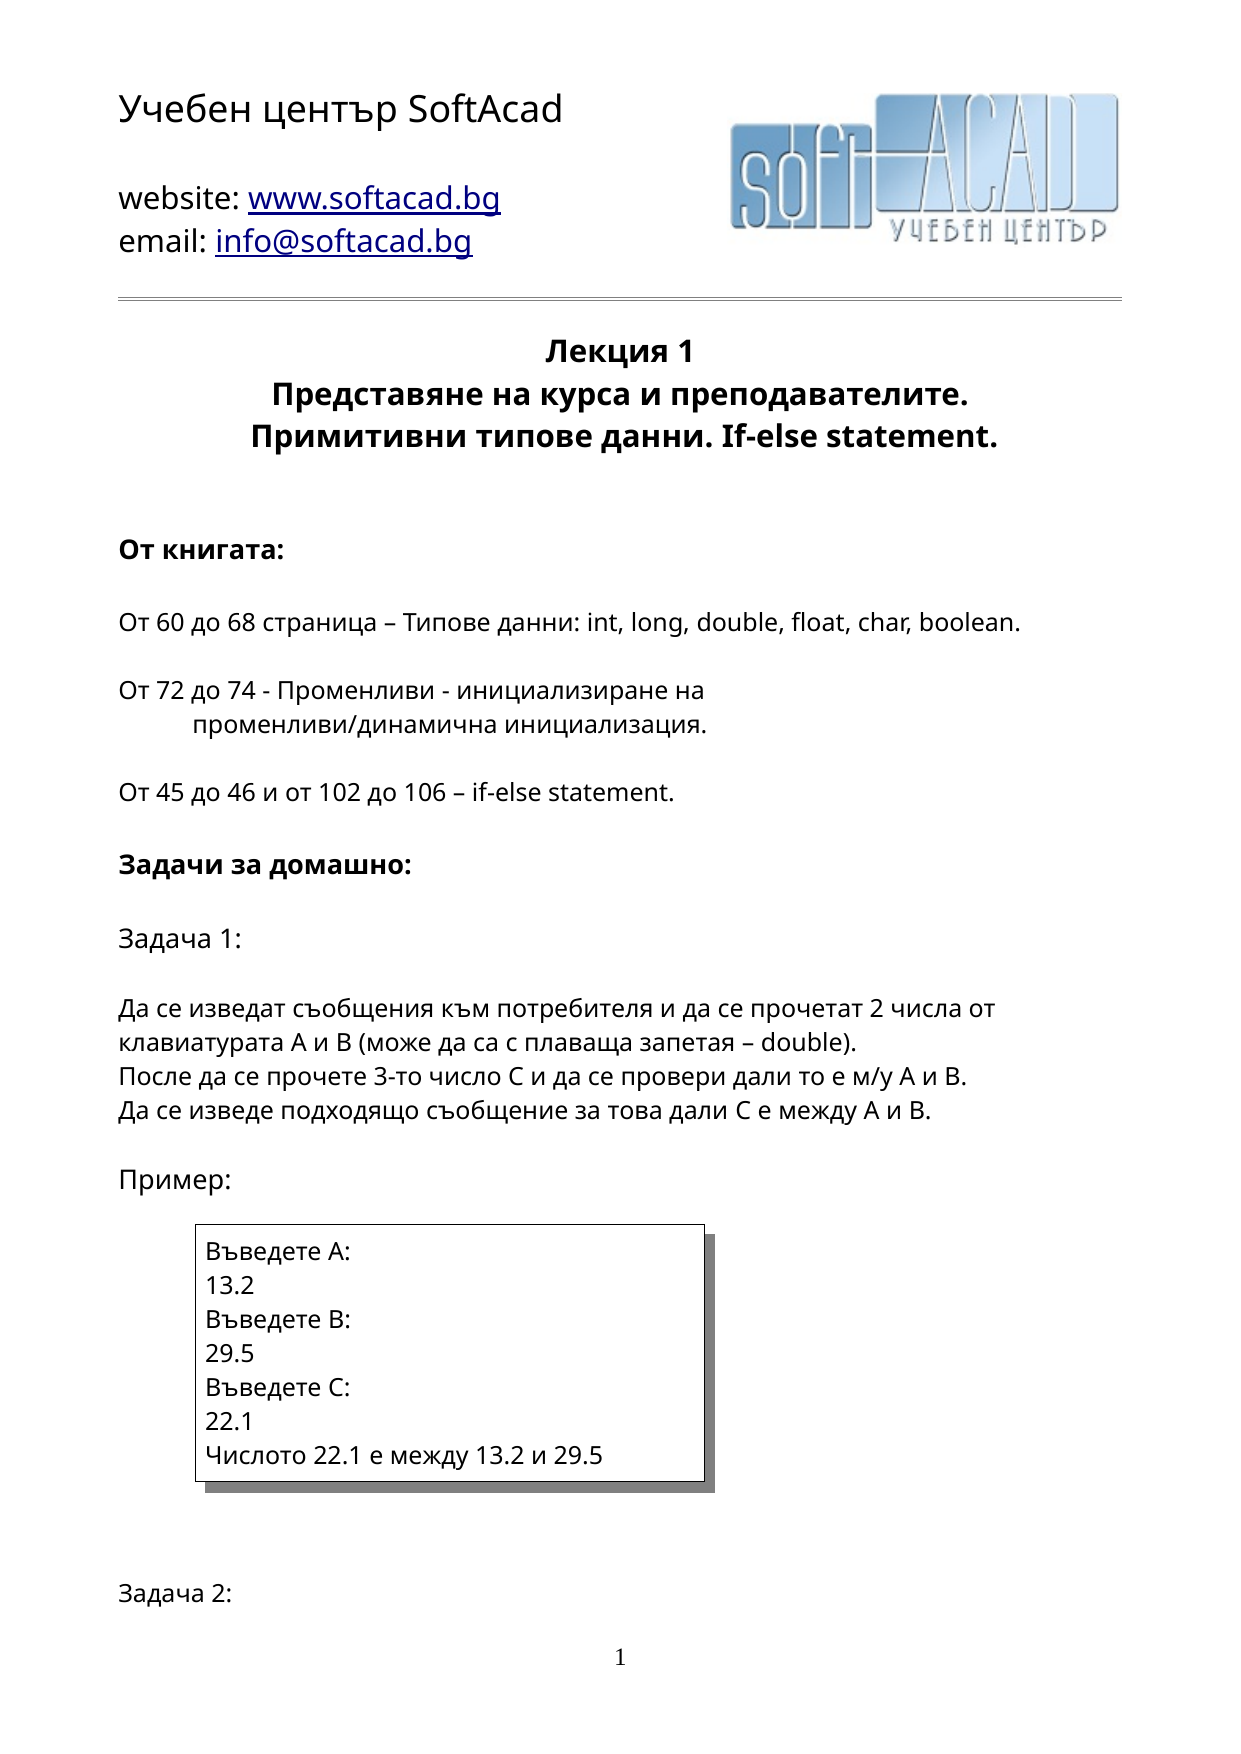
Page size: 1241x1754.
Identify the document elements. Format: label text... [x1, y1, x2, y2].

text Въведете В: [205, 1302, 695, 1336]
text Задачи за домашно: [118, 846, 1122, 883]
text Примитивни типове данни. If-else statement. [118, 414, 1122, 457]
text 13.2 [205, 1268, 695, 1302]
text Въведете А: [205, 1234, 695, 1268]
text Въведете С: [205, 1370, 695, 1404]
text От 72 до 74 - Променливи - инициализиране на променливи/динамична инициализация. [118, 673, 1122, 741]
text Задача 1: [118, 919, 1122, 956]
text Задача 2: [118, 1575, 1122, 1609]
text 22.1 [205, 1404, 695, 1438]
text Числото 22.1 е между 13.2 и 29.5 [205, 1438, 695, 1472]
text От 45 до 46 и от 102 до 106 – if-else statement. [118, 775, 1122, 809]
text 29.5 [205, 1336, 695, 1370]
text Представяне на курса и преподавателите. [118, 372, 1122, 414]
text Да се изведат съобщения към потребителя и да се прочетат 2 числа от клавиатурата A и B (може да са с плаваща запетая – double). [118, 991, 1122, 1059]
text Лекция 1 [118, 329, 1122, 372]
text От книгата: [118, 531, 1122, 568]
text От 60 до 68 страница – Типове данни: int, long, double, float, char, boolean. [118, 604, 1122, 639]
text Да се изведе подходящо съобщение за това дали C е между A и B. [118, 1093, 1122, 1127]
picture [726, 93, 1123, 248]
text Пример: [118, 1161, 1122, 1198]
text После да се прочете 3-то число C и да се провери дали то е м/у A и B. [118, 1059, 1122, 1093]
